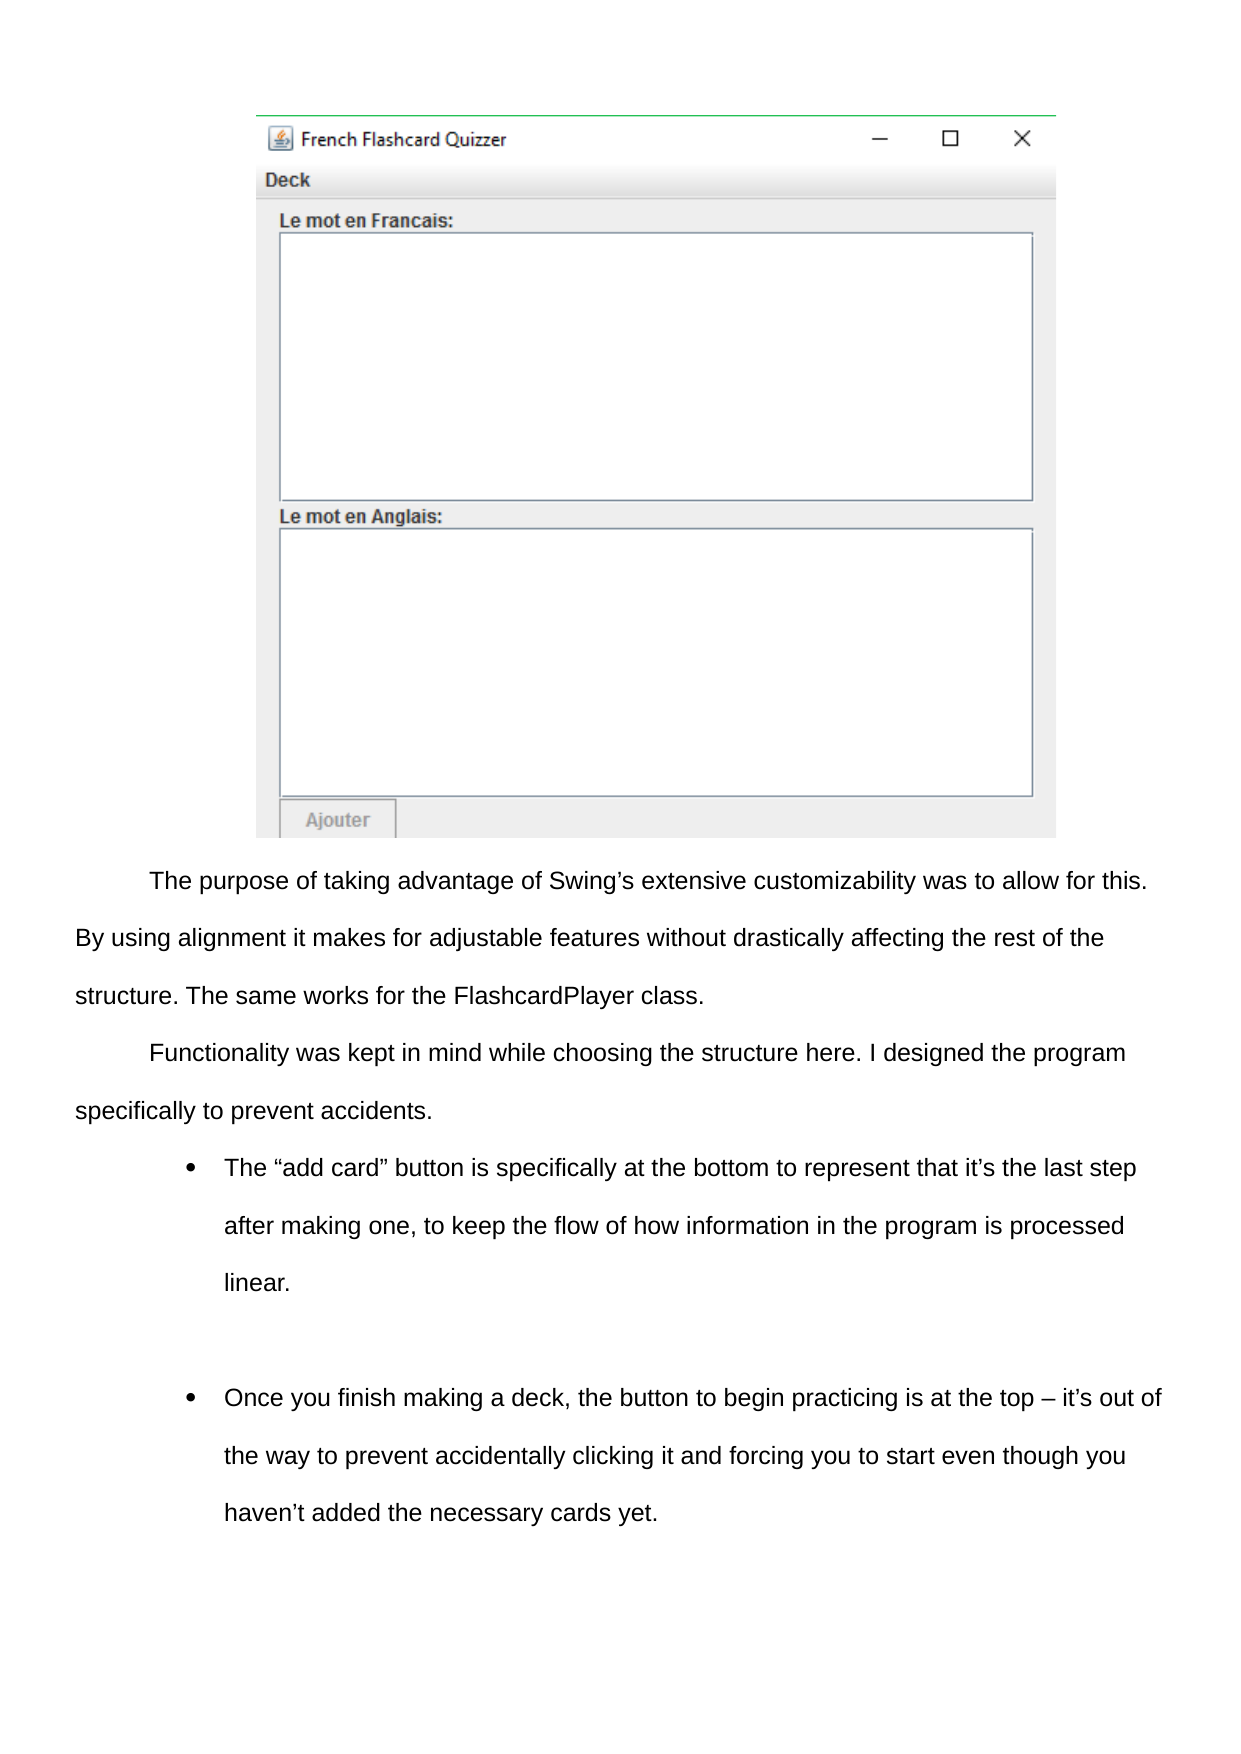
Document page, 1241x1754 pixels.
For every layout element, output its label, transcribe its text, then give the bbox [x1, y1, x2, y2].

text Functionality was kept in mind while choosing the structure here. I designed the program specifically to prevent accidents. [75, 1038, 1163, 1124]
text The purpose of taking advantage of Swing’s extensive customizability was to allow for this. By using alignment it makes for adjustable features without drastically affecting the rest of the structure. The same works for the FlashcardPlayer class. [75, 866, 1163, 1009]
list Once you finish making a deck, the button to begin practicing is at the top – it’s out of the way to prevent accidentally clicking it and forcing you to start even though you haven’t added the necessary cards yet. [186, 1383, 1163, 1527]
list The “add card” button is specifically at the bottom to represent that it’s the last step after making one, to keep the flow of how information in the program is processed linear. [186, 1153, 1163, 1297]
